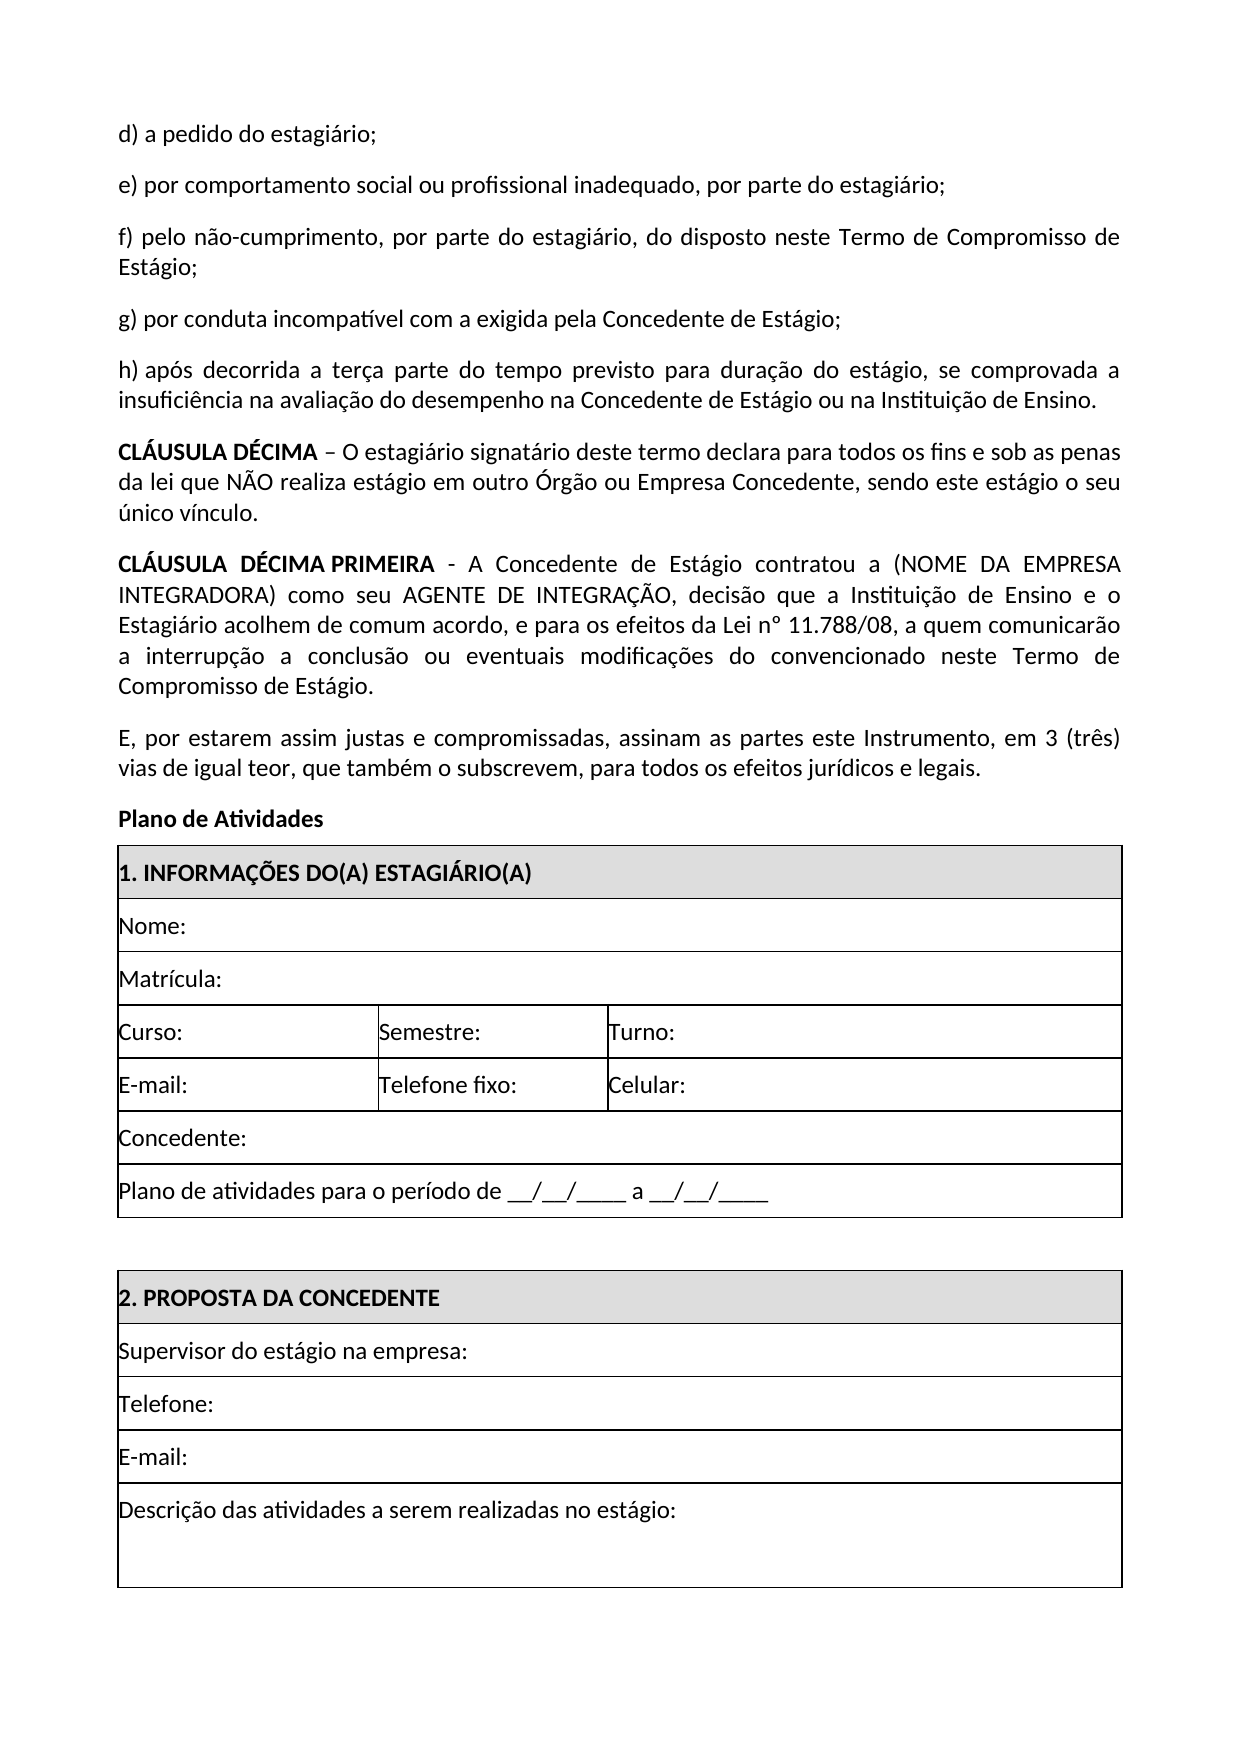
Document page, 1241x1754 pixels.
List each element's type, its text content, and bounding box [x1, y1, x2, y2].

text h) após decorrida a terça parte do tempo previsto para duração do estágio, se comprovada a insuficiência na avaliação do desempenho na Concedente de Estágio ou na Instituição de Ensino. [118, 354, 1122, 415]
text f) pelo não-cumprimento, por parte do estagiário, do disposto neste Termo de Compromisso de Estágio; [118, 221, 1122, 282]
table_cell Plano de atividades para o período de __/__/____ a __/__/____ [119, 1165, 1121, 1216]
text g) por conduta incompatível com a exigida pela Concedente de Estágio; [118, 303, 1122, 333]
table_cell E-mail: [119, 1059, 378, 1110]
table_cell Celular: [609, 1059, 1121, 1110]
text Plano de Atividades [118, 804, 1122, 834]
table_cell Curso: [119, 1006, 378, 1057]
text e) por comportamento social ou profissional inadequado, por parte do estagiário; [118, 169, 1122, 200]
table_cell E-mail: [119, 1431, 1121, 1482]
text d) a pedido do estagiário; [118, 118, 1122, 149]
text E, por estarem assim justas e compromissadas, assinam as partes este Instrumento, em 3 (três) vias de igual teor, que também o subscrevem, para todos os efeitos jurídicos e legais. [118, 722, 1122, 783]
table_header 1. INFORMAÇÕES​ DO(A) ESTAGIÁRIO(A) [119, 846, 1121, 898]
table_cell Concedente: [119, 1112, 1121, 1163]
table_cell Turno: [609, 1006, 1121, 1057]
table_cell Nome: [119, 899, 1121, 951]
table_cell Matrícula: [119, 952, 1121, 1004]
table_cell Supervisor do estágio na empresa: [119, 1324, 1121, 1376]
text CLÁUSULA DÉCIMA – O estagiário signatário deste termo declara para todos os fins e sob as penas da lei que NÃO realiza estágio em outro Órgão ou Empresa Concedente, sendo este estágio o seu único vínculo. [118, 436, 1122, 527]
text CLÁUSULA DÉCIMA PRIMEIRA - A Concedente de Estágio contratou a (NOME DA EMPRESA INTEGRADORA) como seu AGENTE DE INTEGRAÇÃO, decisão que a Instituição de Ensino e o Estagiário acolhem de comum acordo, e para os efeitos da Lei nº 11.788/08, a quem comunicarão a interrupção a conclusão ou eventuais modificações do convencionado neste Termo de Compromisso de Estágio. [118, 548, 1122, 701]
table_cell Descrição das atividades a serem realizadas no estágio: [119, 1484, 1121, 1587]
table_cell Telefone: [119, 1377, 1121, 1429]
table_header 2. PROPOSTA DA CONCEDENTE [119, 1271, 1121, 1323]
table_cell Telefone fixo: [379, 1059, 607, 1110]
table_cell Semestre: [379, 1006, 607, 1057]
